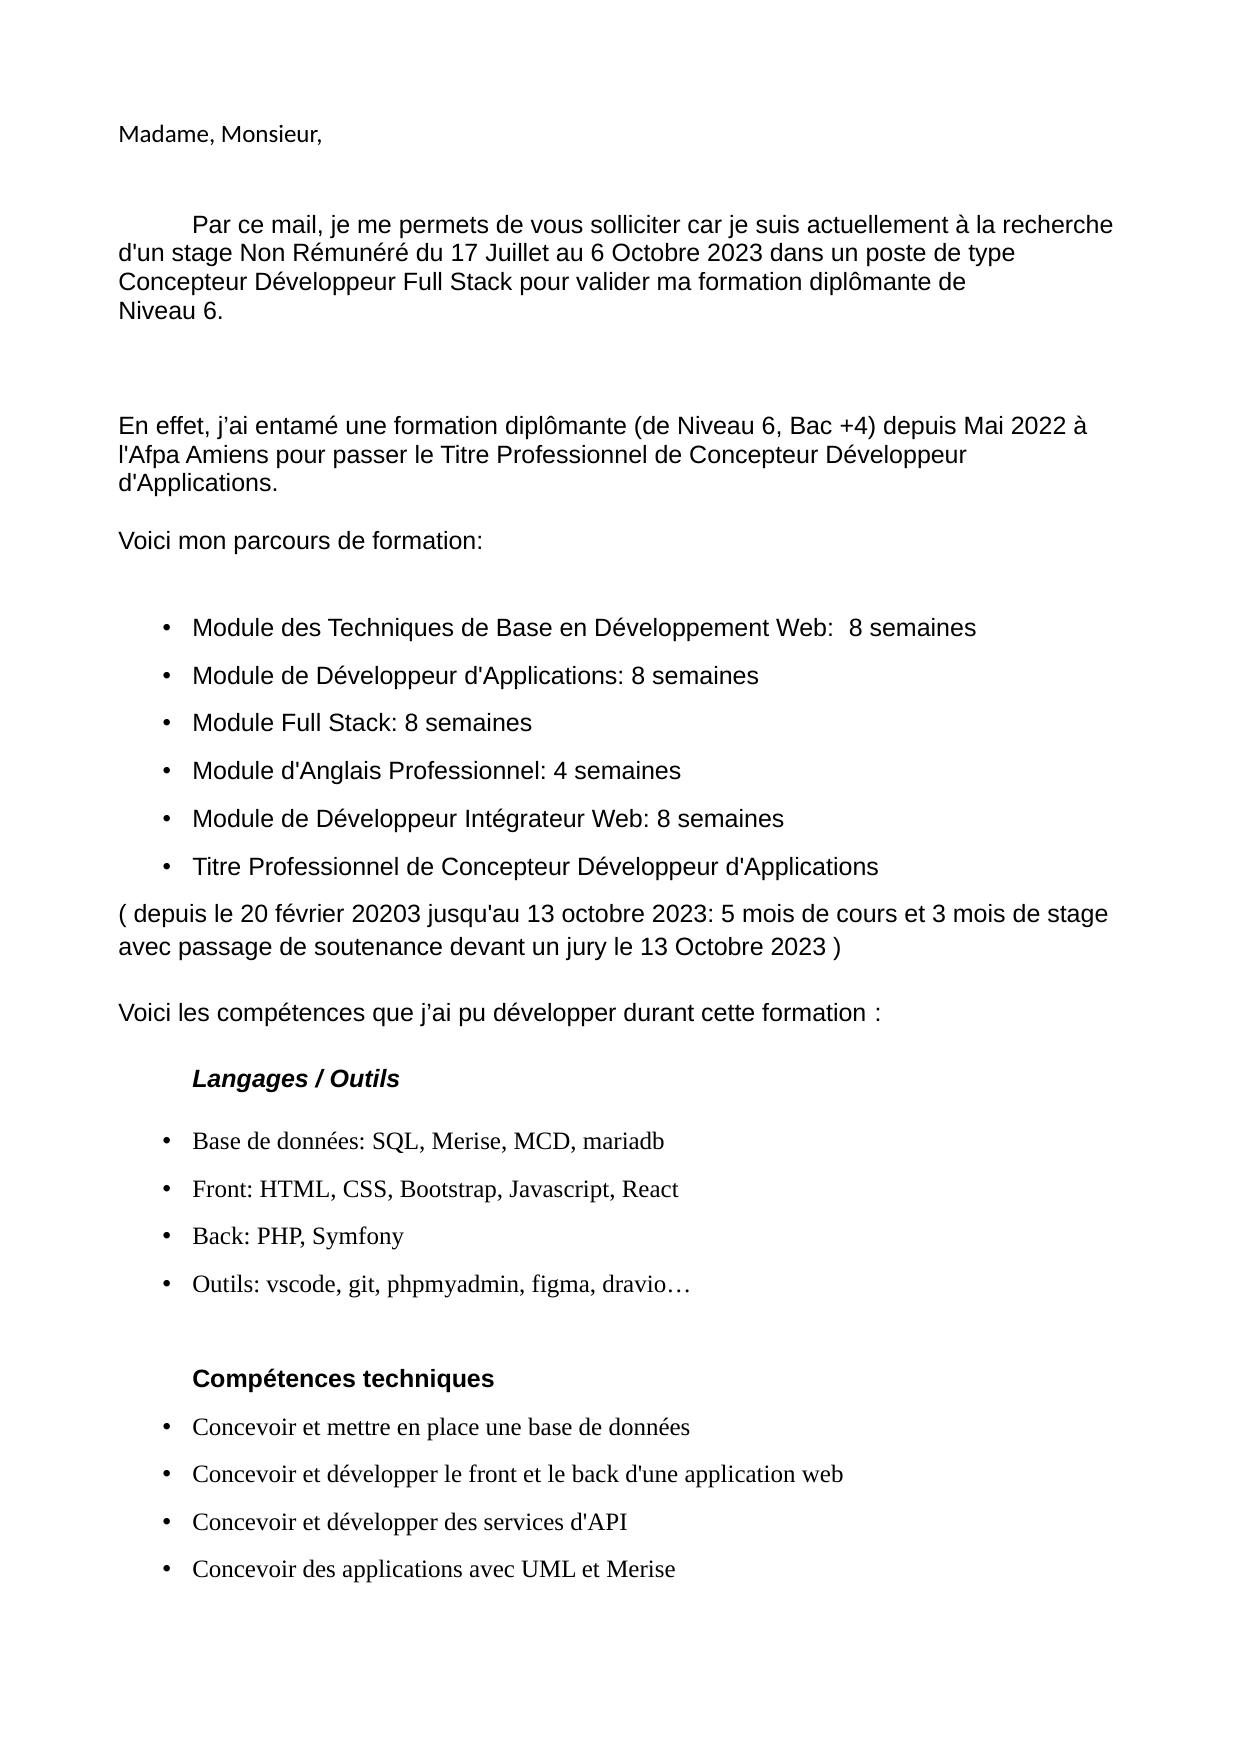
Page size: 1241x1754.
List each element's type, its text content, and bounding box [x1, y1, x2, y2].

list Concevoir et développer le front et le back d'une application web [162, 1459, 1122, 1488]
list Concevoir et développer des services d'API [162, 1507, 1122, 1536]
text Voici les compétences que j’ai pu développer durant cette formation : [118, 998, 1122, 1027]
text Madame, Monsieur, [118, 118, 1122, 149]
list Module d'Anglais Professionnel: 4 semaines [162, 756, 1122, 785]
list Titre Professionnel de Concepteur Développeur d'Applications [162, 851, 1122, 880]
text Niveau 6. [118, 296, 1122, 325]
list Module de Développeur d'Applications: 8 semaines [162, 661, 1122, 689]
list Concevoir des applications avec UML et Merise [162, 1554, 1122, 1583]
list Module de Développeur Intégrateur Web: 8 semaines [162, 804, 1122, 833]
list Module des Techniques de Base en Développement Web: 8 semaines [162, 613, 1122, 642]
text Par ce mail, je me permets de vous solliciter car je suis actuellement à la recherche d'un stage Non Rémunéré du 17 Juillet au 6 Octobre 2023 dans un poste de type Concepteur Développeur Full Stack pour valider ma formation diplômante de [118, 210, 1122, 296]
list Outils: vscode, git, phpmyadmin, figma, dravio… [162, 1269, 1122, 1298]
text Voici mon parcours de formation: [118, 526, 1122, 555]
list Module Full Stack: 8 semaines [162, 708, 1122, 737]
list Compétences techniques [162, 1364, 1122, 1393]
text En effet, j’ai entamé une formation diplômante (de Niveau 6, Bac +4) depuis Mai 2022 à l'Afpa Amiens pour passer le Titre Professionnel de Concepteur Développeur d'Applications. [118, 411, 1122, 497]
list Base de données: SQL, Merise, MCD, mariadb [162, 1126, 1122, 1155]
list Front: HTML, CSS, Bootstrap, Javascript, React [162, 1174, 1122, 1202]
subtitle Langages / Outils [118, 1064, 1122, 1093]
list Back: PHP, Symfony [162, 1221, 1122, 1250]
text ( depuis le 20 février 20203 jusqu'au 13 octobre 2023: 5 mois de cours et 3 mois de stage avec passage de soutenance devant un jury le 13 Octobre 2023 ) [118, 899, 1122, 961]
list Concevoir et mettre en place une base de données [162, 1412, 1122, 1440]
